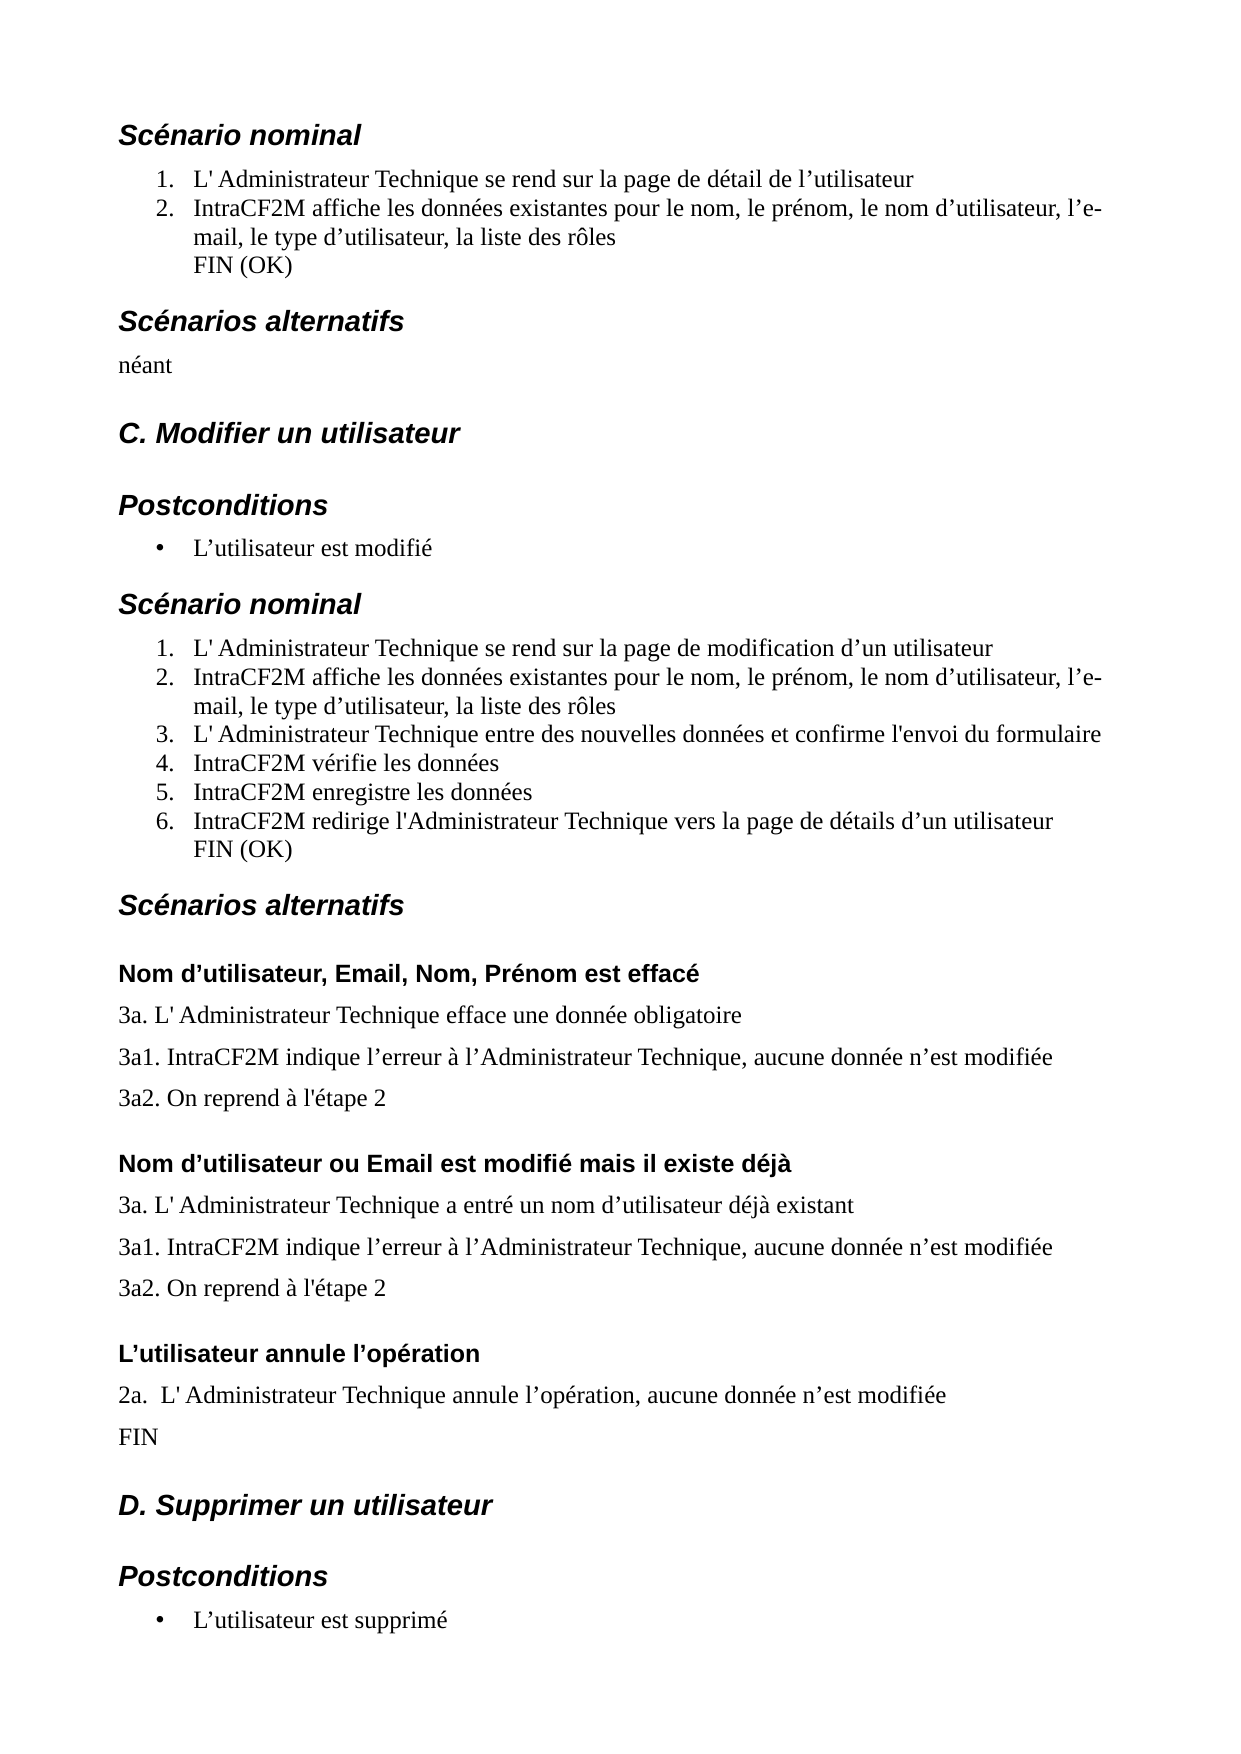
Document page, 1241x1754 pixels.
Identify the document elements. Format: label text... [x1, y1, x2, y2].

list L’utilisateur est modifié [156, 533, 1122, 562]
subtitle Postconditions [118, 1559, 1122, 1593]
list L' Administrateur Technique se rend sur la page de modification d’un utilisateur [156, 633, 1122, 662]
subtitle L’utilisateur annule l’opération [118, 1339, 1122, 1368]
list IntraCF2M redirige l'Administrateur Technique vers la page de détails d’un utilisateur [156, 806, 1122, 834]
text 3a2. On reprend à l'étape 2 [118, 1273, 1122, 1302]
subtitle Nom d’utilisateur, Email, Nom, Prénom est effacé [118, 959, 1122, 988]
list L' Administrateur Technique se rend sur la page de détail de l’utilisateur [156, 164, 1122, 193]
text 3a. L' Administrateur Technique efface une donnée obligatoire [118, 1001, 1122, 1029]
subtitle Scénario nominal [118, 118, 1122, 152]
subtitle Scénarios alternatifs [118, 888, 1122, 922]
text 3a2. On reprend à l'étape 2 [118, 1083, 1122, 1112]
subtitle Scénarios alternatifs [118, 304, 1122, 338]
list IntraCF2M affiche les données existantes pour le nom, le prénom, le nom d’utilisateur, l’e-mail, le type d’utilisateur, la liste des rôles [156, 662, 1122, 719]
list L' Administrateur Technique entre des nouvelles données et confirme l'envoi du formulaire [156, 719, 1122, 748]
text 3a1. IntraCF2M indique l’erreur à l’Administrateur Technique, aucune donnée n’est modifiée [118, 1232, 1122, 1261]
list IntraCF2M vérifie les données [156, 748, 1122, 777]
text 3a. L' Administrateur Technique a entré un nom d’utilisateur déjà existant [118, 1191, 1122, 1219]
subtitle C. Modifier un utilisateur [118, 416, 1122, 450]
list L’utilisateur est supprimé [156, 1605, 1122, 1634]
subtitle Nom d’utilisateur ou Email est modifié mais il existe déjà [118, 1149, 1122, 1178]
list FIN (OK) [156, 250, 1122, 279]
list IntraCF2M enregistre les données [156, 777, 1122, 806]
subtitle Scénario nominal [118, 587, 1122, 621]
text FIN [118, 1422, 1122, 1451]
text 3a1. IntraCF2M indique l’erreur à l’Administrateur Technique, aucune donnée n’est modifiée [118, 1042, 1122, 1071]
list IntraCF2M affiche les données existantes pour le nom, le prénom, le nom d’utilisateur, l’e-mail, le type d’utilisateur, la liste des rôles [156, 193, 1122, 250]
text 2a. L' Administrateur Technique annule l’opération, aucune donnée n’est modifiée [118, 1381, 1122, 1409]
subtitle Postconditions [118, 487, 1122, 521]
subtitle D. Supprimer un utilisateur [118, 1488, 1122, 1522]
text néant [118, 350, 1122, 379]
list FIN (OK) [156, 834, 1122, 863]
